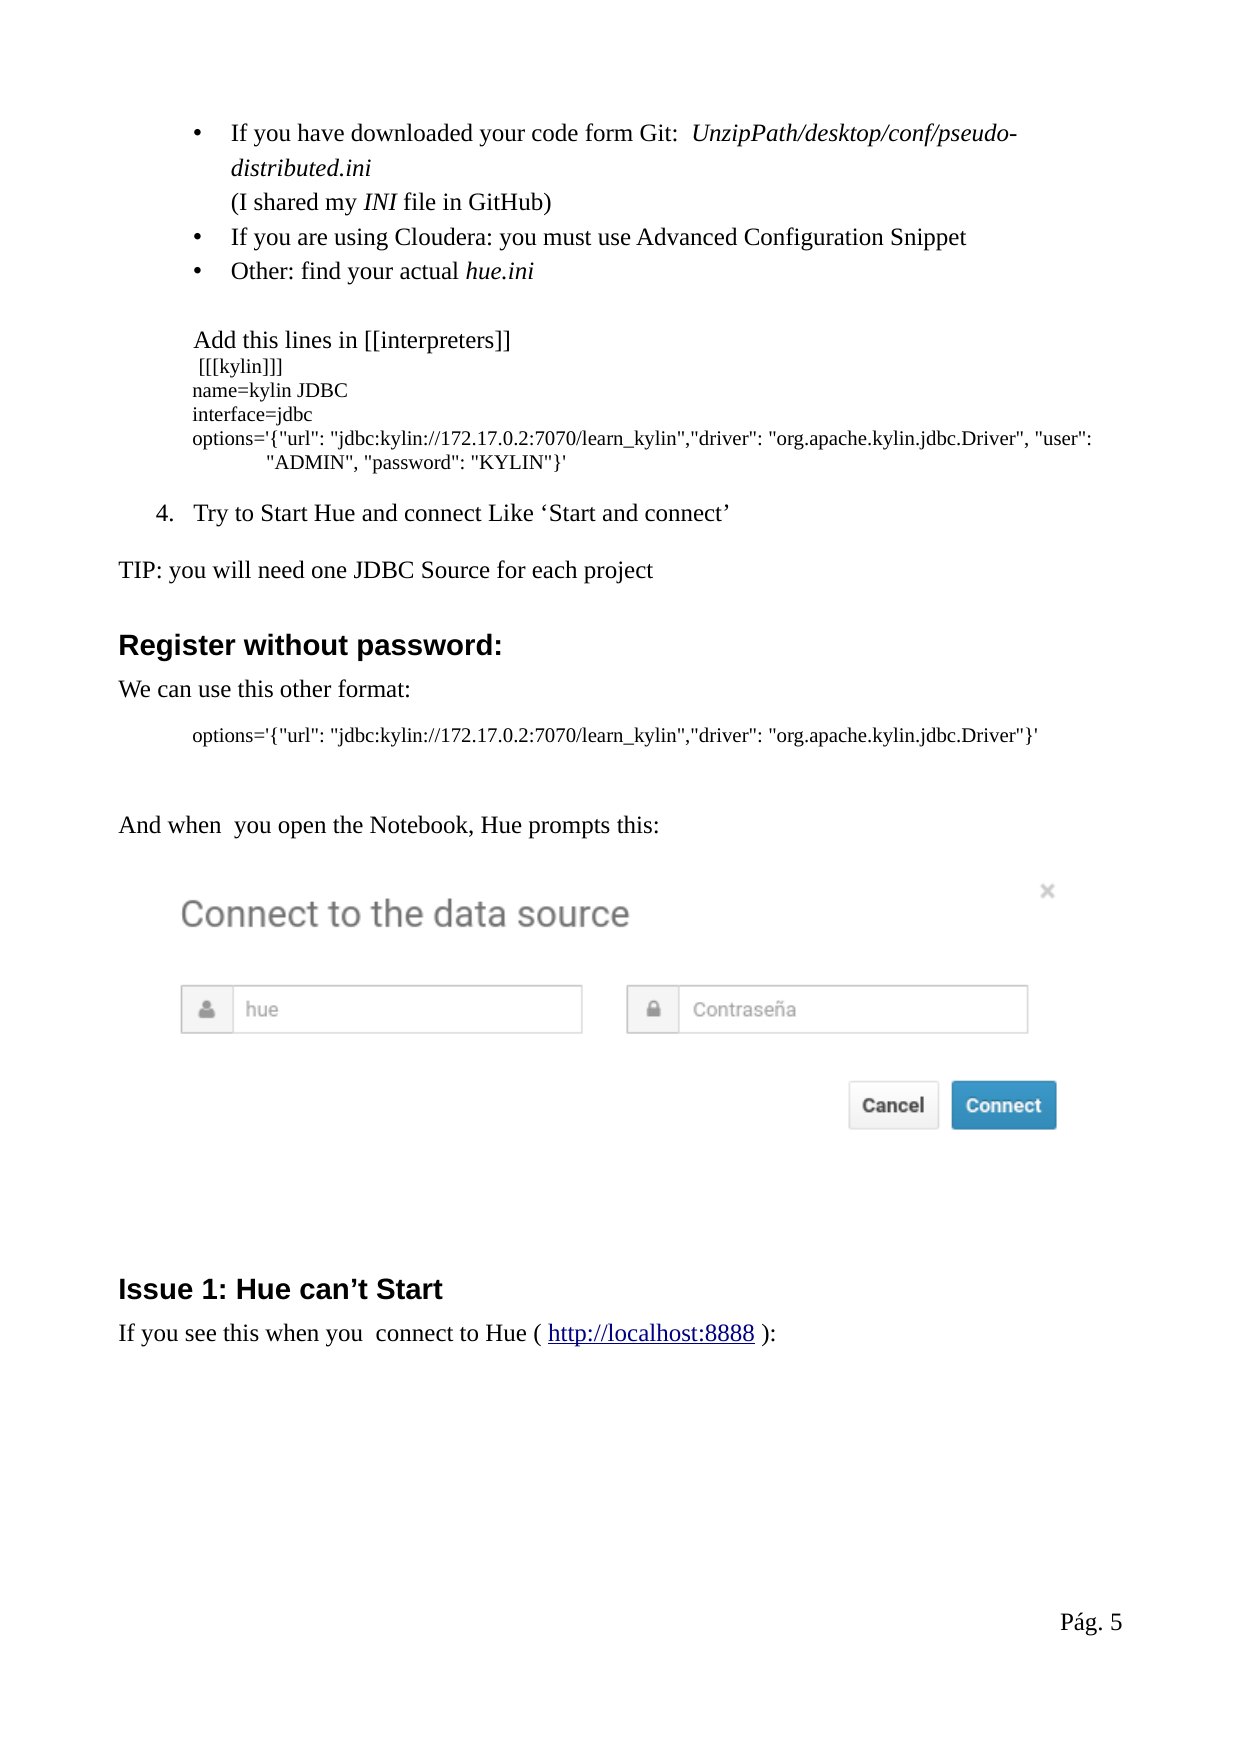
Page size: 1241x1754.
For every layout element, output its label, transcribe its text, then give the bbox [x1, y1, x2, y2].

list Try to Start Hue and connect Like ‘Start and connect’ [156, 498, 1122, 527]
subtitle Issue 1: Hue can’t Start [118, 1272, 1122, 1306]
list (I shared my INI file in GitHub) [193, 187, 1122, 216]
list Add this lines in [[interpreters]] [156, 325, 1122, 354]
text TIP: you will need one JDBC Source for each project [118, 556, 1122, 584]
picture [156, 858, 1085, 1155]
text We can use this other format: [118, 674, 1122, 703]
text options='{"url": "jdbc:kylin://172.17.0.2:7070/learn_kylin","driver": "org.apache.kylin.jdbc.Driver"}' [118, 723, 1122, 747]
text And when you open the Notebook, Hue prompts this: [118, 810, 1122, 839]
list If you are using Cloudera: you must use Advanced Configuration Snippet [193, 222, 1122, 250]
text interface=jdbc [118, 402, 1122, 426]
text name=kylin JDBC [118, 378, 1122, 402]
subtitle Register without password: [118, 628, 1122, 661]
text options='{"url": "jdbc:kylin://172.17.0.2:7070/learn_kylin","driver": "org.apache.kylin.jdbc.Driver", "user": "ADMIN", "password": "KYLIN"}' [118, 426, 1122, 474]
text If you see this when you connect to Hue ( http://localhost:8888 ): [118, 1318, 1122, 1347]
list Other: find your actual hue.ini [193, 256, 1122, 285]
list If you have downloaded your code form Git: UnzipPath/desktop/conf/pseudo-distributed.ini [193, 118, 1122, 181]
list [[[kylin]]] [156, 354, 1122, 378]
